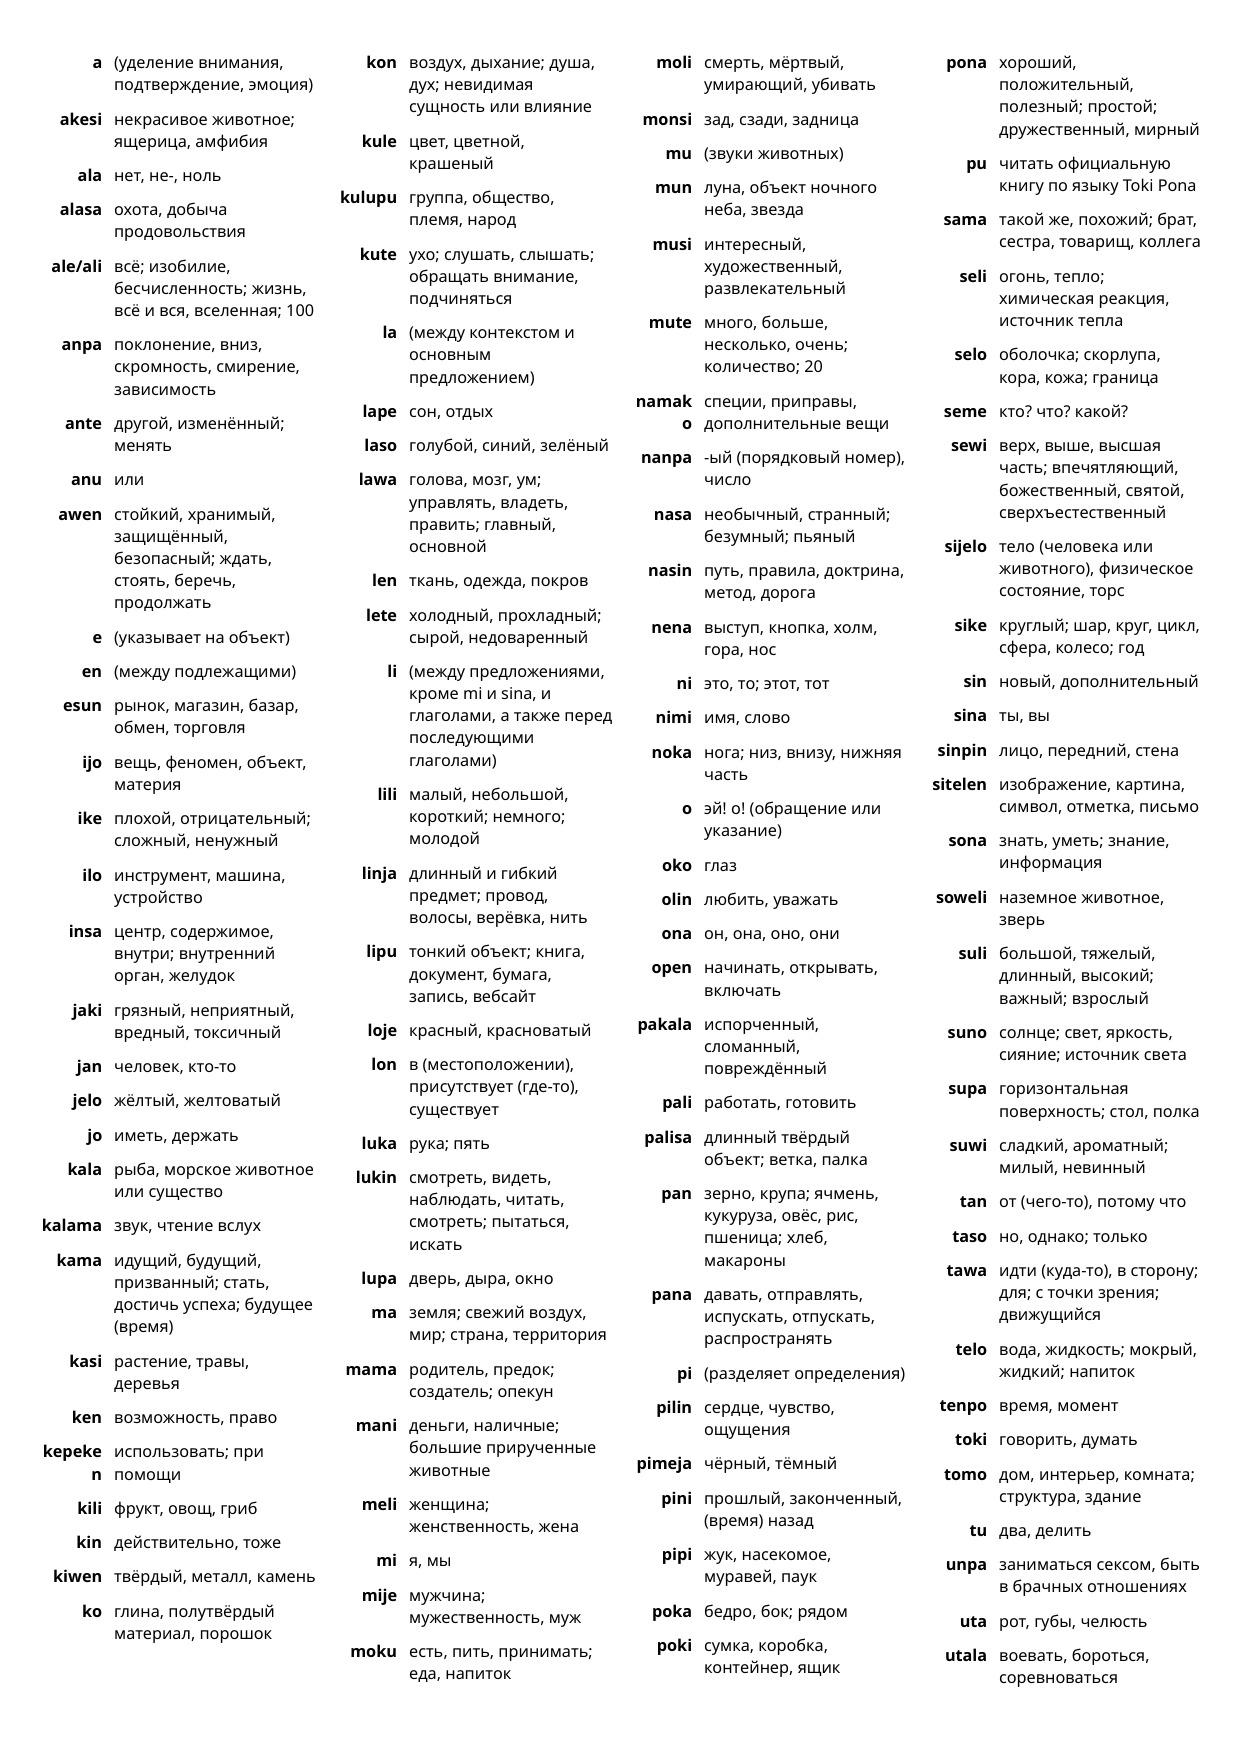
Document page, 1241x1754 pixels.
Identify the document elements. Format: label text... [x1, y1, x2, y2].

table_cell noka [623, 735, 698, 791]
table_cell -ый (порядковый номер), число [698, 440, 914, 497]
table_cell pimeja [623, 1446, 698, 1481]
table_cell nena [623, 610, 698, 666]
table_cell ko [33, 1594, 108, 1650]
table_cell время, момент [993, 1388, 1209, 1422]
table_cell sin [918, 664, 993, 698]
table_cell большой, тяжелый, длинный, высокий; важный; взрослый [993, 936, 1209, 1015]
table_cell жук, насекомое, муравей, паук [698, 1537, 914, 1593]
table_cell холодный, прохладный; сырой, недоваренный [403, 598, 619, 654]
table_cell soweli [918, 880, 993, 936]
table_cell родитель, предок; создатель; опекун [403, 1352, 619, 1408]
table_cell pan [623, 1176, 698, 1277]
table_cell sewi [918, 428, 993, 529]
table_cell другой, изменённый; менять [108, 406, 324, 462]
table_cell бедро, бок; рядом [698, 1594, 914, 1628]
table_cell sona [918, 823, 993, 880]
table_cell jaki [33, 993, 108, 1049]
table_cell голова, мозг, ум; управлять, владеть, править; главный, основной [403, 463, 619, 563]
table_cell ike [33, 801, 108, 858]
table_cell luka [328, 1126, 403, 1160]
table_cell sinpin [918, 733, 993, 767]
table_cell tawa [918, 1253, 993, 1331]
table_cell (между предложениями, кроме mi и sina, и глаголами, а также перед последующими глаголами) [403, 654, 619, 777]
table_cell некрасивое животное; ящерица, амфибия [108, 101, 324, 158]
table_cell в (местоположении), присутствует (где-то), существует [403, 1047, 619, 1126]
table_cell pu [918, 146, 993, 202]
table_cell от (чего-то), потому что [993, 1184, 1209, 1218]
table_cell смотреть, видеть, наблюдать, читать, смотреть; пытаться, искать [403, 1160, 619, 1261]
table_cell kule [328, 124, 403, 180]
table_cell рука; пять [403, 1126, 619, 1160]
table_cell sijelo [918, 529, 993, 608]
table_cell kepeken [33, 1434, 108, 1491]
table_cell supa [918, 1071, 993, 1128]
table_cell мужчина; мужественность, муж [403, 1578, 619, 1634]
table_cell группа, общество, племя, народ [403, 180, 619, 237]
table_cell давать, отправлять, испускать, отпускать, распространять [698, 1277, 914, 1356]
table_cell kiwen [33, 1559, 108, 1593]
table_cell вода, жидкость; мокрый, жидкий; напиток [993, 1331, 1209, 1388]
table_cell selo [918, 338, 993, 394]
table_cell имя, слово [698, 700, 914, 734]
table_cell nimi [623, 700, 698, 734]
table_cell он, она, оно, они [698, 916, 914, 950]
table_cell горизонтальная поверхность; стол, полка [993, 1071, 1209, 1128]
table_cell kasi [33, 1344, 108, 1400]
table_cell laso [328, 428, 403, 462]
table_cell прошлый, законченный, (время) назад [698, 1481, 914, 1537]
table_cell olin [623, 882, 698, 916]
table_cell необычный, странный; безумный; пьяный [698, 497, 914, 553]
table_cell kalama [33, 1209, 108, 1243]
table_cell новый, дополнительный [993, 664, 1209, 698]
table_cell en [33, 654, 108, 688]
table_cell lon [328, 1047, 403, 1126]
table_cell работать, готовить [698, 1085, 914, 1120]
table_cell иметь, держать [108, 1118, 324, 1152]
table_cell telo [918, 1331, 993, 1388]
table_cell плохой, отрицательный; сложный, ненужный [108, 801, 324, 858]
table_cell красный, красноватый [403, 1013, 619, 1047]
table_cell охота, добыча продовольствия [108, 192, 324, 249]
table_cell два, делить [993, 1513, 1209, 1547]
table_cell pakala [623, 1007, 698, 1085]
table_cell голубой, синий, зелёный [403, 428, 619, 462]
table_cell anpa [33, 327, 108, 406]
table_cell ken [33, 1400, 108, 1434]
table_cell nanpa [623, 440, 698, 497]
table_cell jelo [33, 1084, 108, 1118]
table_cell зерно, крупа; ячмень, кукуруза, овёс, рис, пшеница; хлеб, макароны [698, 1176, 914, 1277]
table_cell uta [918, 1604, 993, 1638]
table_cell длинный твёрдый объект; ветка, палка [698, 1120, 914, 1176]
table_cell малый, небольшой, короткий; немного; молодой [403, 777, 619, 856]
table_cell lupa [328, 1261, 403, 1295]
table_cell солнце; свет, яркость, сияние; источник света [993, 1015, 1209, 1071]
table_cell moli [623, 45, 698, 101]
table_cell lipu [328, 934, 403, 1013]
table_cell рынок, магазин, базар, обмен, торговля [108, 688, 324, 745]
table_cell lawa [328, 463, 403, 563]
table_cell insa [33, 914, 108, 993]
table_cell женщина; женственность, жена [403, 1487, 619, 1543]
table_cell глаз [698, 848, 914, 882]
table_cell хороший, положительный, полезный; простой; дружественный, мирный [993, 45, 1209, 146]
table_cell ante [33, 406, 108, 462]
table_cell любить, уважать [698, 882, 914, 916]
table_cell дом, интерьер, комната; структура, здание [993, 1456, 1209, 1513]
table_cell kama [33, 1243, 108, 1343]
table_cell центр, содержимое, внутри; внутренний орган, желудок [108, 914, 324, 993]
table_cell смерть, мёртвый, умирающий, убивать [698, 45, 914, 101]
table_cell интересный, художественный, развлекательный [698, 226, 914, 305]
table_cell вещь, феномен, объект, материя [108, 745, 324, 801]
table_cell pipi [623, 1537, 698, 1593]
table_cell seli [918, 259, 993, 337]
table_cell ухо; слушать, слышать; обращать внимание, подчиняться [403, 237, 619, 315]
table_cell open [623, 950, 698, 1007]
table_cell эй! о! (обращение или указание) [698, 791, 914, 847]
table_cell использовать; при помощи [108, 1434, 324, 1491]
table_cell moku [328, 1634, 403, 1690]
table_cell la [328, 315, 403, 394]
table_cell lete [328, 598, 403, 654]
table_cell земля; свежий воздух, мир; страна, территория [403, 1295, 619, 1352]
table_cell сердце, чувство, ощущения [698, 1390, 914, 1446]
table_cell pali [623, 1085, 698, 1120]
table_cell pi [623, 1356, 698, 1390]
table_cell знать, уметь; знание, информация [993, 823, 1209, 880]
table_cell kala [33, 1152, 108, 1208]
table_cell инструмент, машина, устройство [108, 858, 324, 914]
table_cell идущий, будущий, призванный; стать, достичь успеха; будущее (время) [108, 1243, 324, 1343]
table_cell len [328, 563, 403, 597]
table_cell рот, губы, челюсть [993, 1604, 1209, 1638]
table_cell выступ, кнопка, холм, гора, нос [698, 610, 914, 666]
table_cell рыба, морское животное или существо [108, 1152, 324, 1208]
table_cell круглый; шар, круг, цикл, сфера, колесо; год [993, 608, 1209, 664]
table_cell специи, приправы, дополнительные вещи [698, 384, 914, 440]
table_cell (между подлежащими) [108, 654, 324, 688]
table_header a [33, 45, 108, 101]
table_cell начинать, открывать, включать [698, 950, 914, 1007]
table_cell звук, чтение вслух [108, 1209, 324, 1243]
table_cell тонкий объект; книга, документ, бумага, запись, вебсайт [403, 934, 619, 1013]
table_cell луна, объект ночного неба, звезда [698, 170, 914, 226]
table_cell taso [918, 1219, 993, 1253]
table_cell действительно, тоже [108, 1525, 324, 1559]
table_cell ala [33, 158, 108, 192]
table_cell всё; изобилие, бесчисленность; жизнь, всё и вся, вселенная; 100 [108, 249, 324, 327]
table_cell kili [33, 1491, 108, 1525]
table_cell suwi [918, 1128, 993, 1184]
table_cell seme [918, 394, 993, 428]
table_cell namako [623, 384, 698, 440]
table_cell заниматься сексом, быть в брачных отношениях [993, 1547, 1209, 1604]
table_cell наземное животное, зверь [993, 880, 1209, 936]
table_cell читать официальную книгу по языку Toki Pona [993, 146, 1209, 202]
table_cell стойкий, хранимый, защищённый, безопасный; ждать, стоять, беречь, продолжать [108, 497, 324, 620]
table_cell оболочка; скорлупа, кора, кожа; граница [993, 338, 1209, 394]
table_cell верх, выше, высшая часть; впечятляющий, божественный, святой, сверхъестественный [993, 428, 1209, 529]
table_cell испорченный, сломанный, повреждённый [698, 1007, 914, 1085]
table_cell длинный и гибкий предмет; провод, волосы, верёвка, нить [403, 856, 619, 934]
table_cell твёрдый, металл, камень [108, 1559, 324, 1593]
table_cell oko [623, 848, 698, 882]
table_cell mu [623, 136, 698, 170]
table_cell lili [328, 777, 403, 856]
table_cell тело (человека или животного), физическое состояние, торс [993, 529, 1209, 608]
table_cell e [33, 620, 108, 654]
table_cell (звуки животных) [698, 136, 914, 170]
table_cell изображение, картина, символ, отметка, письмо [993, 767, 1209, 823]
table_cell ilo [33, 858, 108, 914]
table_cell sina [918, 698, 993, 733]
table_cell ты, вы [993, 698, 1209, 733]
table_cell или [108, 463, 324, 497]
table_cell pini [623, 1481, 698, 1537]
table_cell я, мы [403, 1543, 619, 1577]
table_cell говорить, думать [993, 1422, 1209, 1456]
table_cell suno [918, 1015, 993, 1071]
table_cell ijo [33, 745, 108, 801]
table_cell поклонение, вниз, скромность, смирение, зависимость [108, 327, 324, 406]
table_cell lukin [328, 1160, 403, 1261]
table_cell awen [33, 497, 108, 620]
table_cell pona [918, 45, 993, 146]
table_cell monsi [623, 101, 698, 136]
table_cell loje [328, 1013, 403, 1047]
table_cell есть, пить, принимать; еда, напиток [403, 1634, 619, 1690]
table_cell ткань, одежда, покров [403, 563, 619, 597]
table_cell возможность, право [108, 1400, 324, 1434]
table_cell poka [623, 1594, 698, 1628]
table_cell сумка, коробка, контейнер, ящик [698, 1628, 914, 1684]
table_cell tan [918, 1184, 993, 1218]
table_cell зад, сзади, задница [698, 101, 914, 136]
table_cell akesi [33, 101, 108, 158]
table_cell kulupu [328, 180, 403, 237]
table_cell много, больше, несколько, очень; количество; 20 [698, 305, 914, 384]
table_cell tenpo [918, 1388, 993, 1422]
table_cell musi [623, 226, 698, 305]
table_cell esun [33, 688, 108, 745]
table_cell дверь, дыра, окно [403, 1261, 619, 1295]
table_cell poki [623, 1628, 698, 1684]
table_cell pana [623, 1277, 698, 1356]
table_cell фрукт, овощ, гриб [108, 1491, 324, 1525]
table_cell грязный, неприятный, вредный, токсичный [108, 993, 324, 1049]
table_cell mute [623, 305, 698, 384]
table_cell palisa [623, 1120, 698, 1176]
table_cell но, однако; только [993, 1219, 1209, 1253]
table_cell путь, правила, доктрина, метод, дорога [698, 553, 914, 609]
table_cell mani [328, 1408, 403, 1487]
table_cell растение, травы, деревья [108, 1344, 324, 1400]
table_cell suli [918, 936, 993, 1015]
table_cell ma [328, 1295, 403, 1352]
table_cell meli [328, 1487, 403, 1543]
table_cell nasa [623, 497, 698, 553]
table_cell jan [33, 1049, 108, 1083]
table_cell деньги, наличные; большие прирученные животные [403, 1408, 619, 1487]
table_cell ni [623, 666, 698, 700]
table_cell alasa [33, 192, 108, 249]
table_cell нет, не-, ноль [108, 158, 324, 192]
table_cell pilin [623, 1390, 698, 1446]
table_cell такой же, похожий; брат, сестра, товарищ, коллега [993, 202, 1209, 259]
table_cell это, то; этот, тот [698, 666, 914, 700]
table_cell чёрный, тёмный [698, 1446, 914, 1481]
table_cell лицо, передний, стена [993, 733, 1209, 767]
table_cell (между контекстом и основным предложением) [403, 315, 619, 394]
table_cell tomo [918, 1456, 993, 1513]
table_cell sama [918, 202, 993, 259]
table_cell (указывает на объект) [108, 620, 324, 654]
table_cell нога; низ, внизу, нижняя часть [698, 735, 914, 791]
table_cell lape [328, 394, 403, 428]
table_cell идти (куда-то), в сторону; для; с точки зрения; движущийся [993, 1253, 1209, 1331]
table_cell сладкий, ароматный; милый, невинный [993, 1128, 1209, 1184]
table_cell кто? что? какой? [993, 394, 1209, 428]
table_cell огонь, тепло; химическая реакция, источник тепла [993, 259, 1209, 337]
table_cell ona [623, 916, 698, 950]
table_cell utala [918, 1638, 993, 1694]
table_cell anu [33, 463, 108, 497]
table_cell mi [328, 1543, 403, 1577]
table_cell (разделяет определения) [698, 1356, 914, 1390]
table_cell kute [328, 237, 403, 315]
table_cell воевать, бороться, соревноваться [993, 1638, 1209, 1694]
table_cell глина, полутвёрдый материал, порошок [108, 1594, 324, 1650]
table_cell kin [33, 1525, 108, 1559]
table_cell nasin [623, 553, 698, 609]
table_cell человек, кто-то [108, 1049, 324, 1083]
table_cell o [623, 791, 698, 847]
table_header (уделение внимания, подтверждение, эмоция) [108, 45, 324, 101]
table_cell жёлтый, желтоватый [108, 1084, 324, 1118]
table_cell цвет, цветной, крашеный [403, 124, 619, 180]
table_cell tu [918, 1513, 993, 1547]
table_cell ale/ali [33, 249, 108, 327]
table_cell sike [918, 608, 993, 664]
table_cell mama [328, 1352, 403, 1408]
table_cell sitelen [918, 767, 993, 823]
table_cell linja [328, 856, 403, 934]
table_cell mun [623, 170, 698, 226]
table_cell jo [33, 1118, 108, 1152]
table_cell kon [328, 45, 403, 124]
table_cell toki [918, 1422, 993, 1456]
table_cell сон, отдых [403, 394, 619, 428]
table_cell воздух, дыхание; душа, дух; невидимая сущность или влияние [403, 45, 619, 124]
table_cell unpa [918, 1547, 993, 1604]
table_cell mije [328, 1578, 403, 1634]
table_cell li [328, 654, 403, 777]
